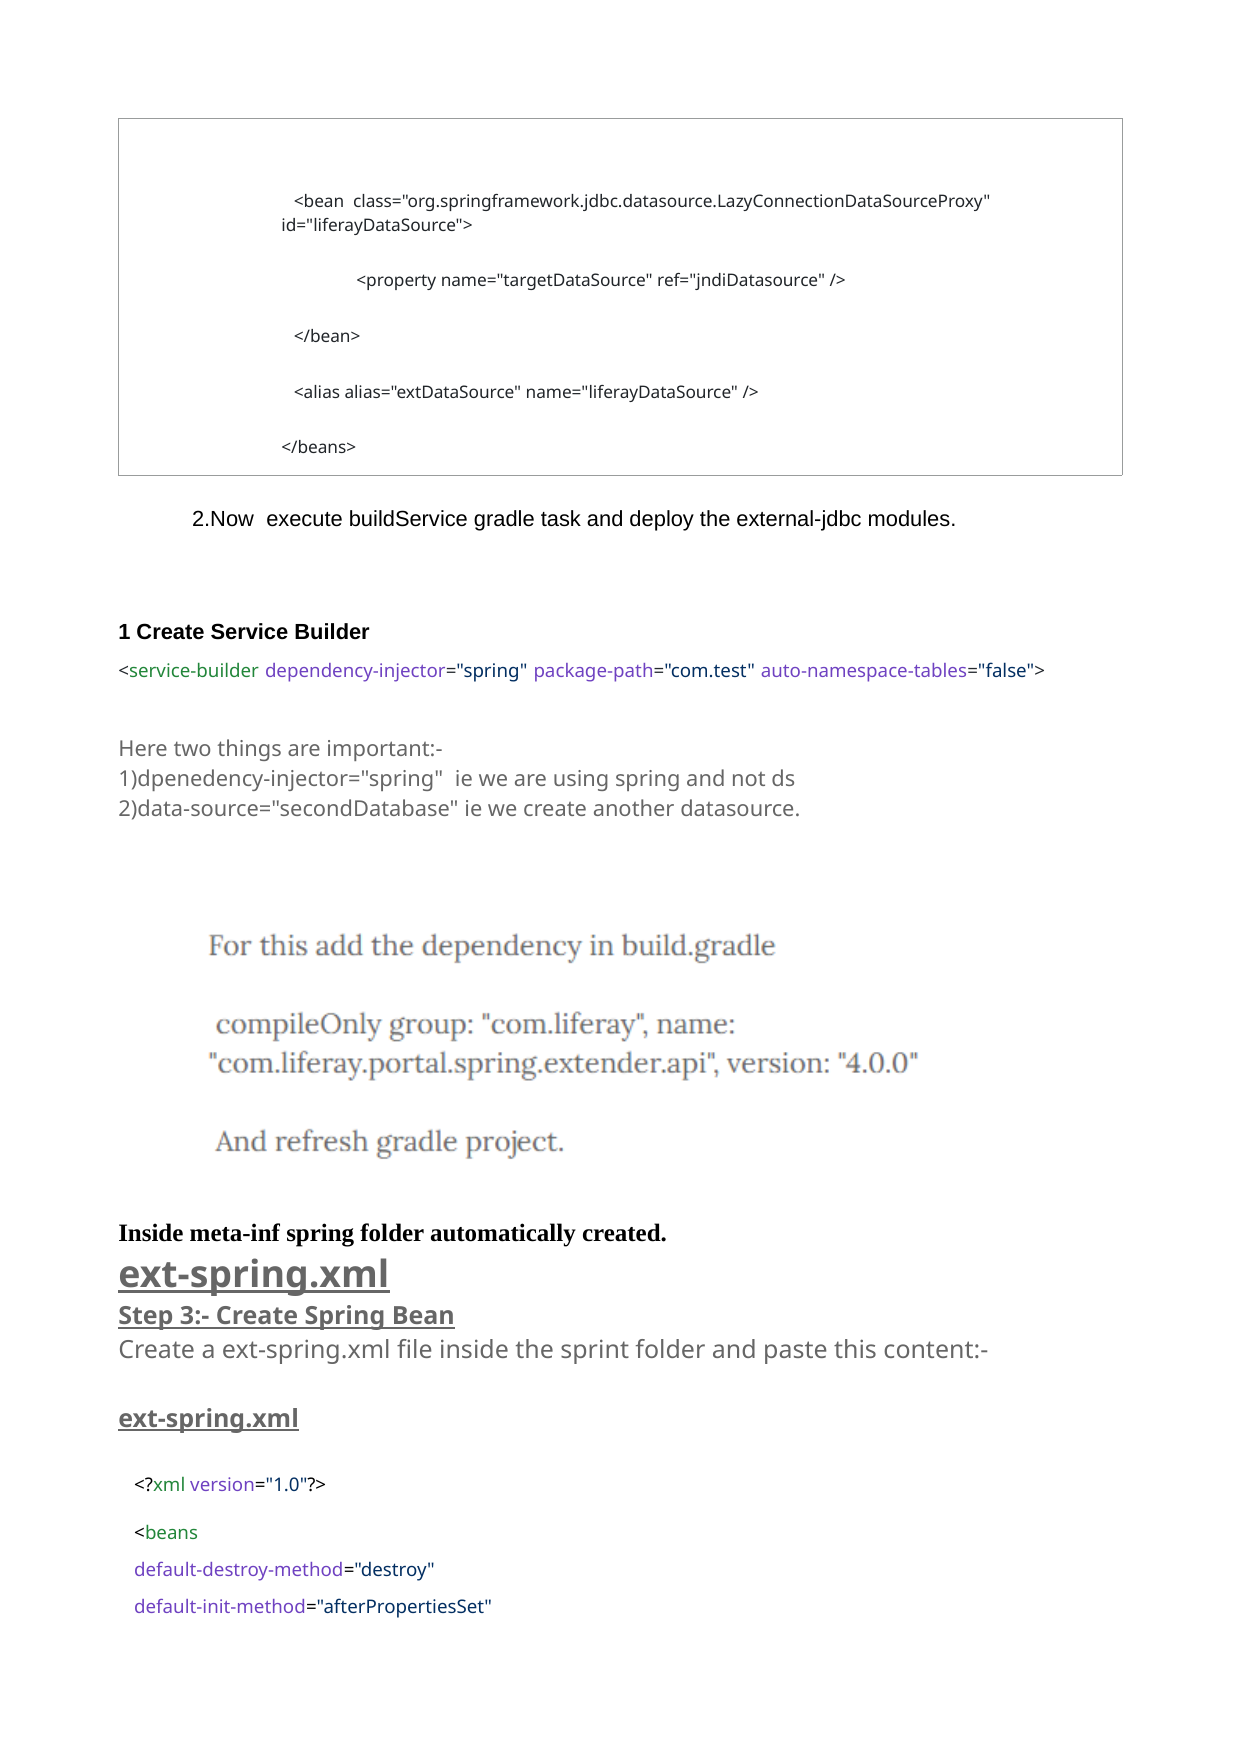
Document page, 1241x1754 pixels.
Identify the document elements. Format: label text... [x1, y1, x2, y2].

table_cell <beans [131, 1511, 1122, 1548]
list <property name="targetDataSource" ref="jndiDatasource" /> [119, 252, 1122, 293]
text Step 3:- Create Spring Bean Create a ext-spring.xml file inside the sprint folder and paste this content:- ext-spring.xml [118, 1298, 1122, 1434]
text Inside meta-inf spring folder automatically created. [118, 1218, 1122, 1247]
table_cell default-init-method="afterPropertiesSet" [131, 1585, 1122, 1622]
text Here two things are important:- 1)dpenedency-injector="spring" ie we are using spring and not ds 2)data-source="secondDatabase" ie we create another datasource. [118, 733, 1122, 822]
table_header <?xml version="1.0"?> [131, 1463, 1122, 1500]
list <alias alias="extDataSource" name="liferayDataSource" /> [119, 364, 1122, 404]
text 1 Create Service Builder [118, 619, 1122, 644]
table_cell [118, 1511, 131, 1548]
text ext-spring.xml [118, 1247, 1122, 1298]
table_cell [131, 1500, 1122, 1511]
table_header [118, 1463, 131, 1500]
text <service-builder dependency-injector="spring" package-path="com.test" auto-namespace-tables="false"> [118, 657, 1122, 683]
list <bean class="org.springframework.jdbc.datasource.LazyConnectionDataSourceProxy" id="liferayDataSource"> [119, 173, 1122, 237]
list Now execute buildService gradle task and deploy the external-jdbc modules. [118, 506, 1122, 531]
picture [181, 910, 1059, 1181]
table_cell [118, 1548, 131, 1585]
table_cell default-destroy-method="destroy" [131, 1548, 1122, 1585]
table_cell [118, 1500, 131, 1511]
list </beans> [119, 420, 1122, 475]
list </bean> [119, 308, 1122, 348]
table_cell [118, 1585, 131, 1622]
